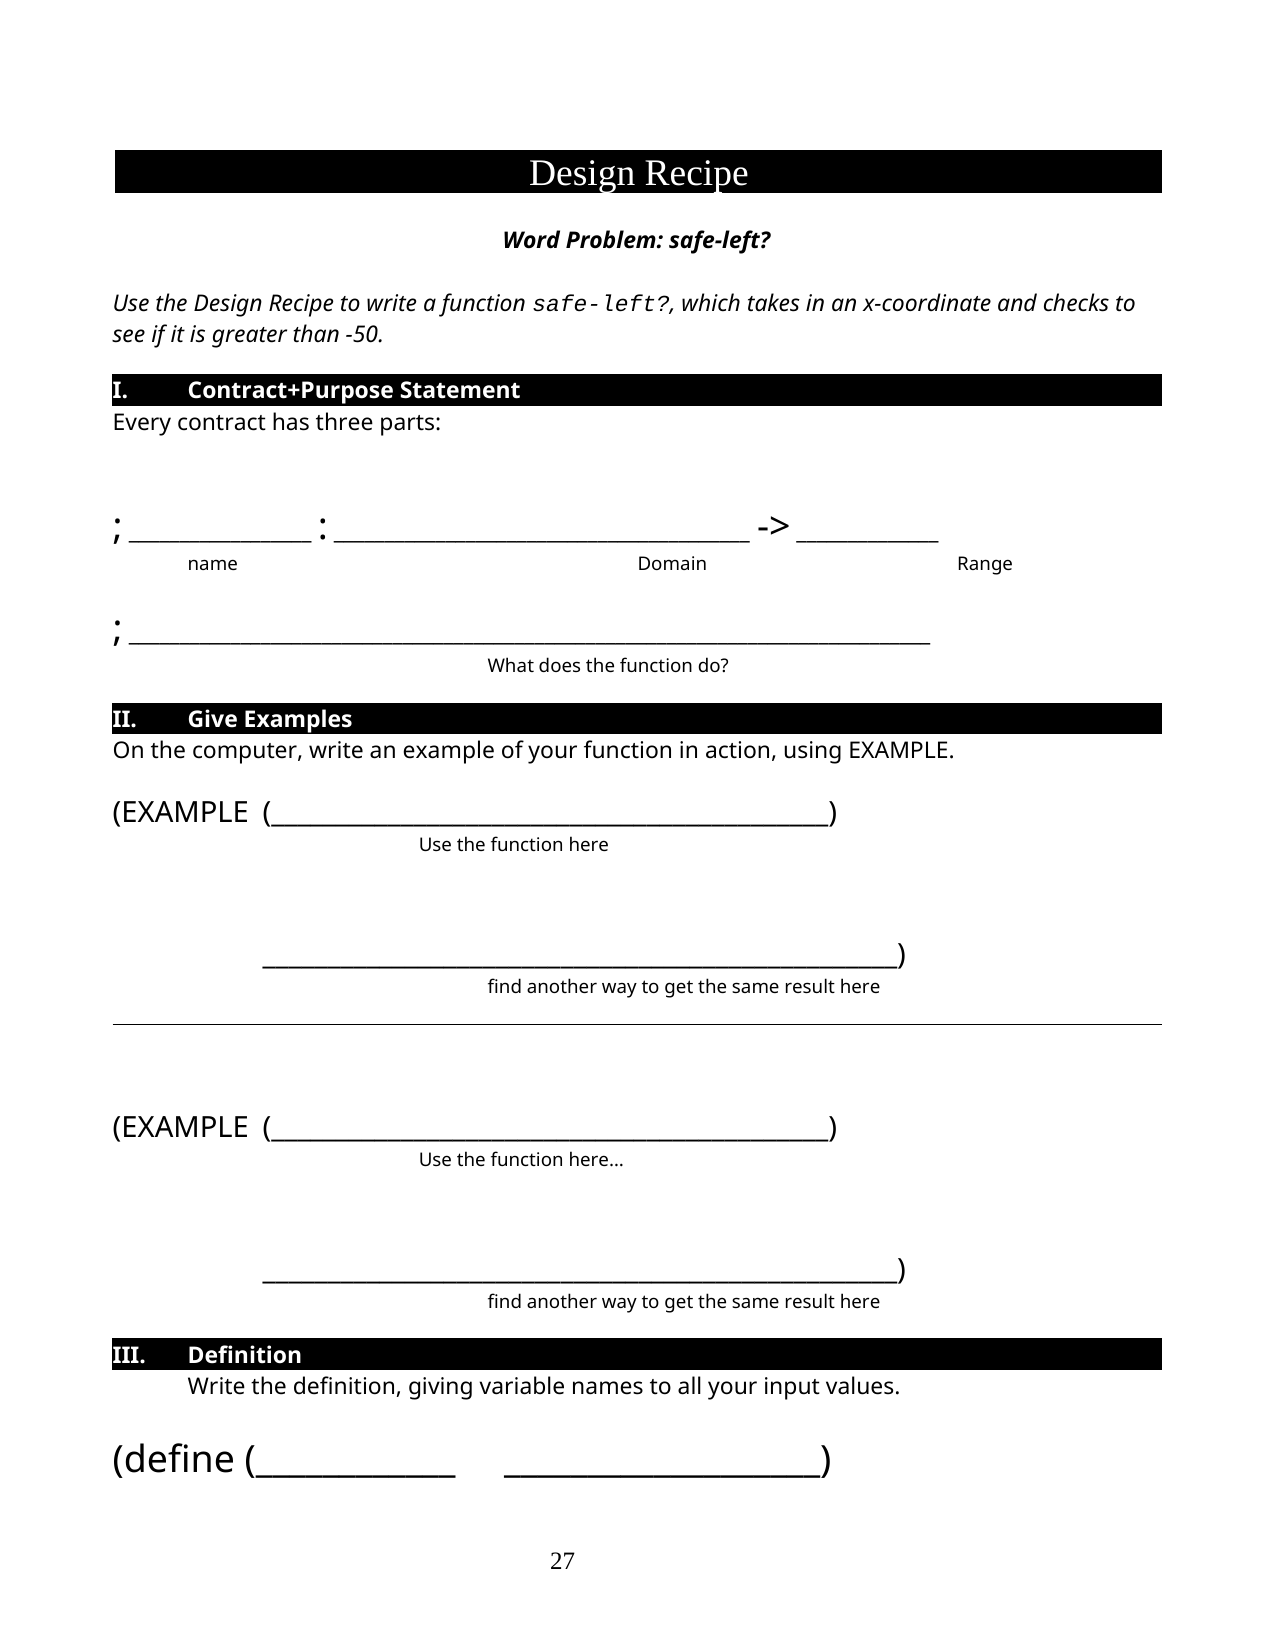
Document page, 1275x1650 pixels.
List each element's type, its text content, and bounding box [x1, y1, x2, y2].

text ; _______________________________________________________________________________ [112, 602, 1162, 653]
list Write the definition, giving variable names to all your input values. [150, 1370, 1162, 1401]
text (define (____________ ___________________) [112, 1432, 1162, 1483]
text Use the Design Recipe to write a function safe-left?, which takes in an x-coordinate and checks to see if it is greater than -50. [112, 287, 1162, 349]
text Use the function here [337, 831, 1162, 857]
text Every contract has three parts: [112, 406, 1162, 437]
text find another way to get the same result here [487, 1288, 1162, 1313]
text (EXAMPLE (___________________________________________) [112, 792, 1162, 831]
text ; __________________ : _________________________________________ -> ______________ [112, 499, 1162, 551]
text Use the function here… [337, 1146, 1162, 1172]
text Word Problem: safe-left? [112, 224, 1162, 256]
text On the computer, write an example of your function in action, using EXAMPLE. [112, 734, 1162, 766]
text find another way to get the same result here [487, 973, 1162, 998]
text (EXAMPLE (___________________________________________) [112, 1107, 1162, 1146]
text What does the function do? [112, 653, 1162, 678]
subtitle Give Examples [112, 703, 1162, 734]
subtitle Contract+Purpose Statement [112, 374, 1162, 406]
subtitle Design Recipe [115, 150, 1162, 193]
subtitle Definition [112, 1338, 1162, 1370]
text _________________________________________________) [187, 1248, 1162, 1288]
text name Domain Range [112, 551, 1162, 576]
text _________________________________________________) [187, 933, 1162, 973]
